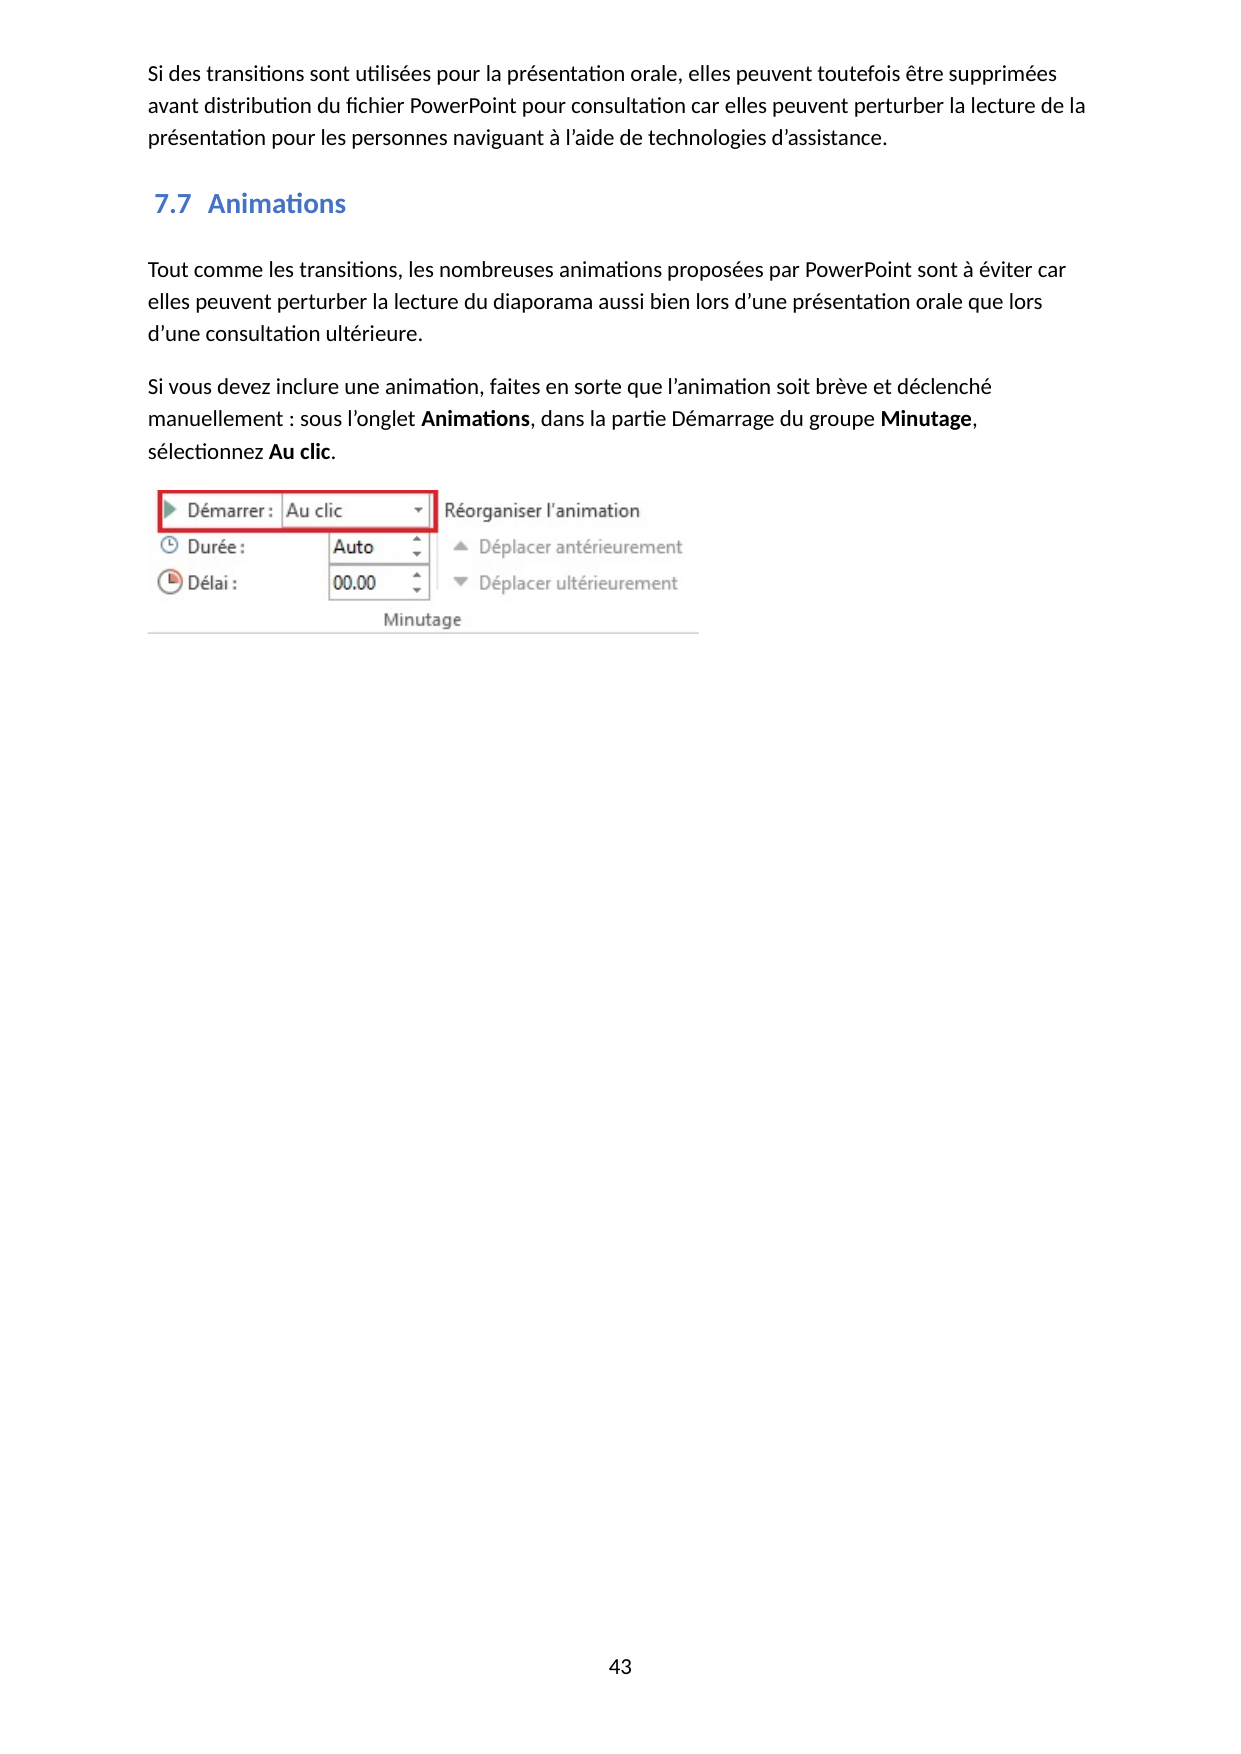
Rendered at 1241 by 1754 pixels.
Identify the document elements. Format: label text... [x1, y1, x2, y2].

text Si vous devez inclure une animation, faites en sorte que l’animation soit brève et déclenché manuellement : sous l’onglet Animations, dans la partie Démarrage du groupe Minutage, sélectionnez Au clic. [148, 372, 1093, 465]
text Tout comme les transitions, les nombreuses animations proposées par PowerPoint sont à éviter car elles peuvent perturber la lecture du diaporama aussi bien lors d’une présentation orale que lors d’une consultation ultérieure. [148, 255, 1093, 347]
picture [147, 490, 699, 634]
subtitle Animations [148, 185, 1093, 221]
text Si des transitions sont utilisées pour la présentation orale, elles peuvent toutefois être supprimées avant distribution du fichier PowerPoint pour consultation car elles peuvent perturber la lecture de la présentation pour les personnes naviguant à l’aide de technologies d’assistance. [148, 59, 1093, 151]
